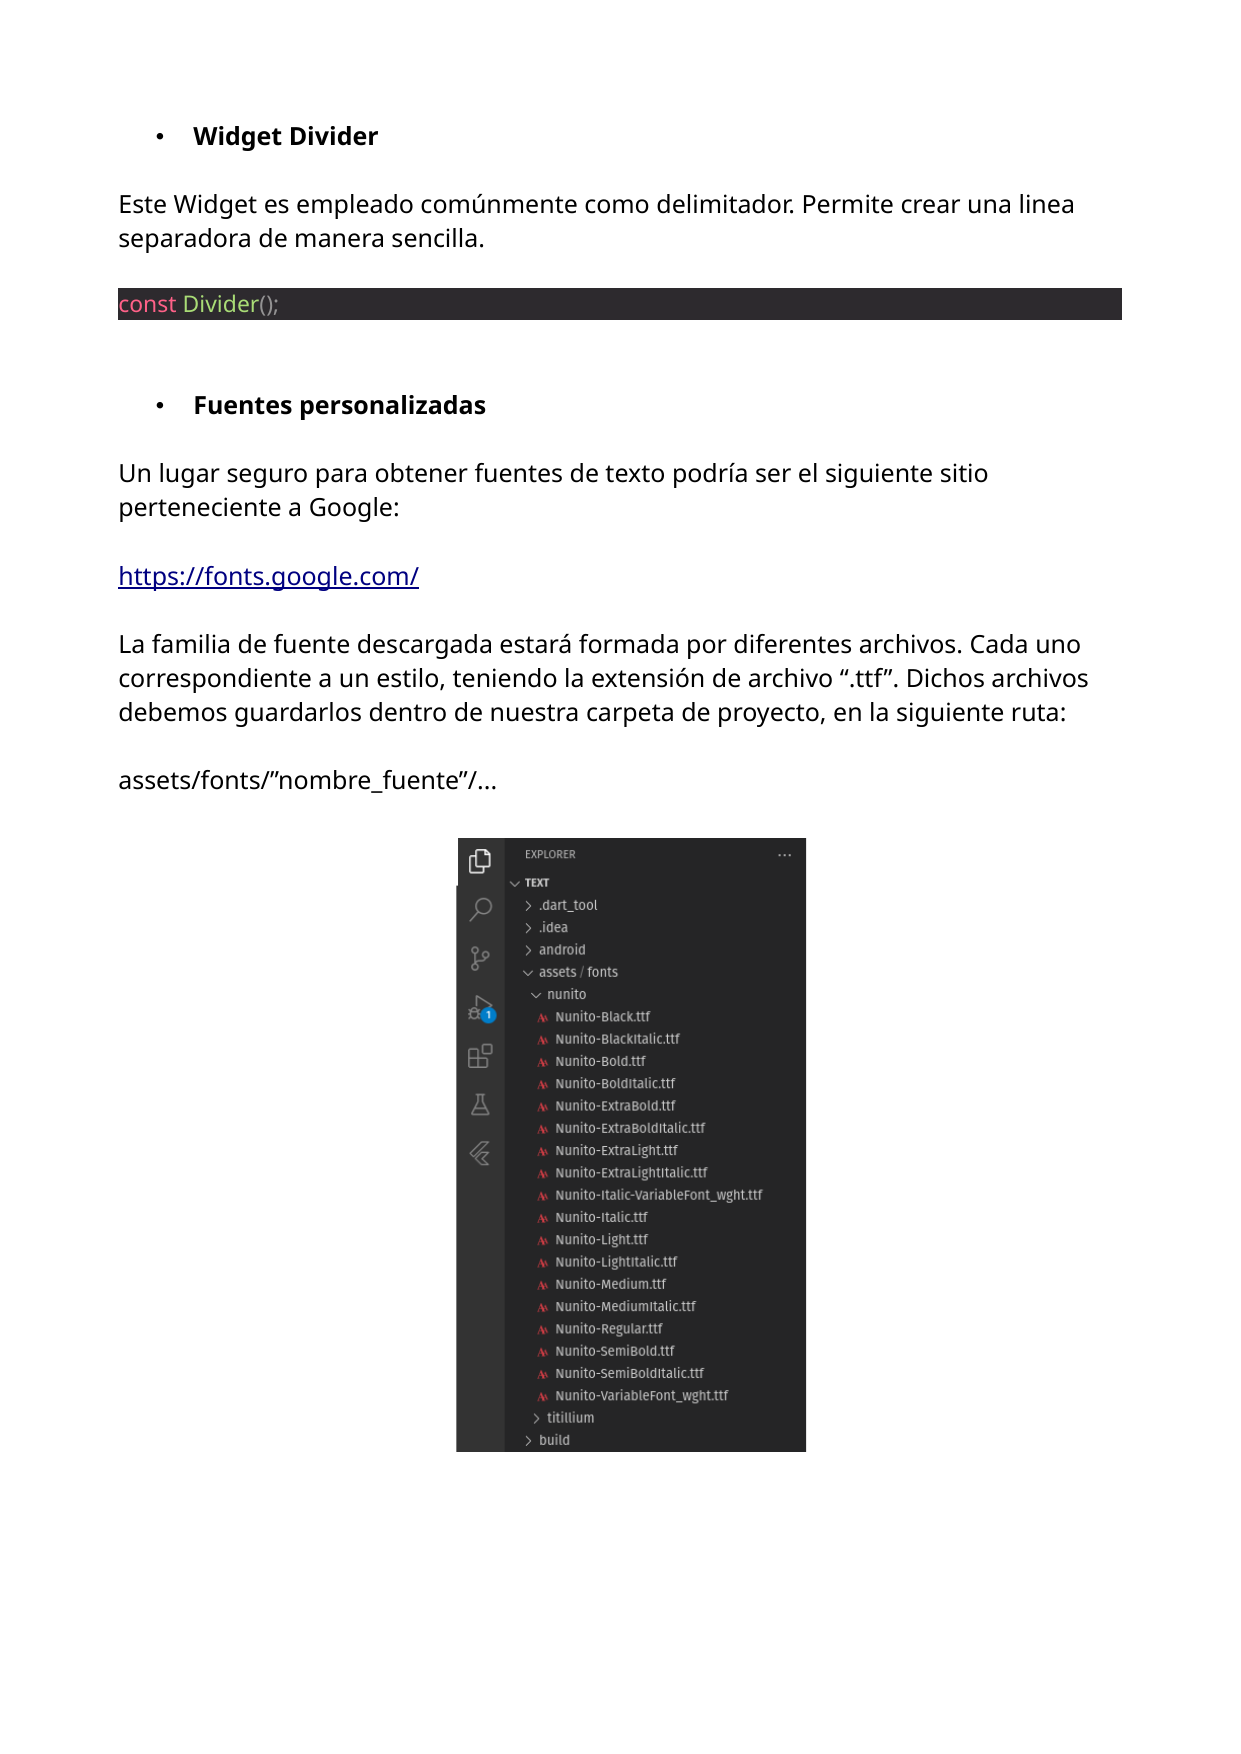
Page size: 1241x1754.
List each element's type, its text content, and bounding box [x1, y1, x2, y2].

text assets/fonts/”nombre_fuente”/... [118, 762, 1122, 797]
text https://fonts.google.com/ [118, 558, 1122, 592]
text La familia de fuente descargada estará formada por diferentes archivos. Cada uno correspondiente a un estilo, teniendo la extensión de archivo “.ttf”. Dichos archivos debemos guardarlos dentro de nuestra carpeta de proyecto, en la siguiente ruta: [118, 626, 1122, 728]
text Un lugar seguro para obtener fuentes de texto podría ser el siguiente sitio perteneciente a Google: [118, 456, 1122, 524]
picture [456, 838, 807, 1452]
list Widget Divider [156, 118, 1122, 152]
text Este Widget es empleado comúnmente como delimitador. Permite crear una linea separadora de manera sencilla. [118, 186, 1122, 254]
list Fuentes personalizadas [156, 388, 1122, 422]
text const Divider(); [118, 288, 1122, 320]
